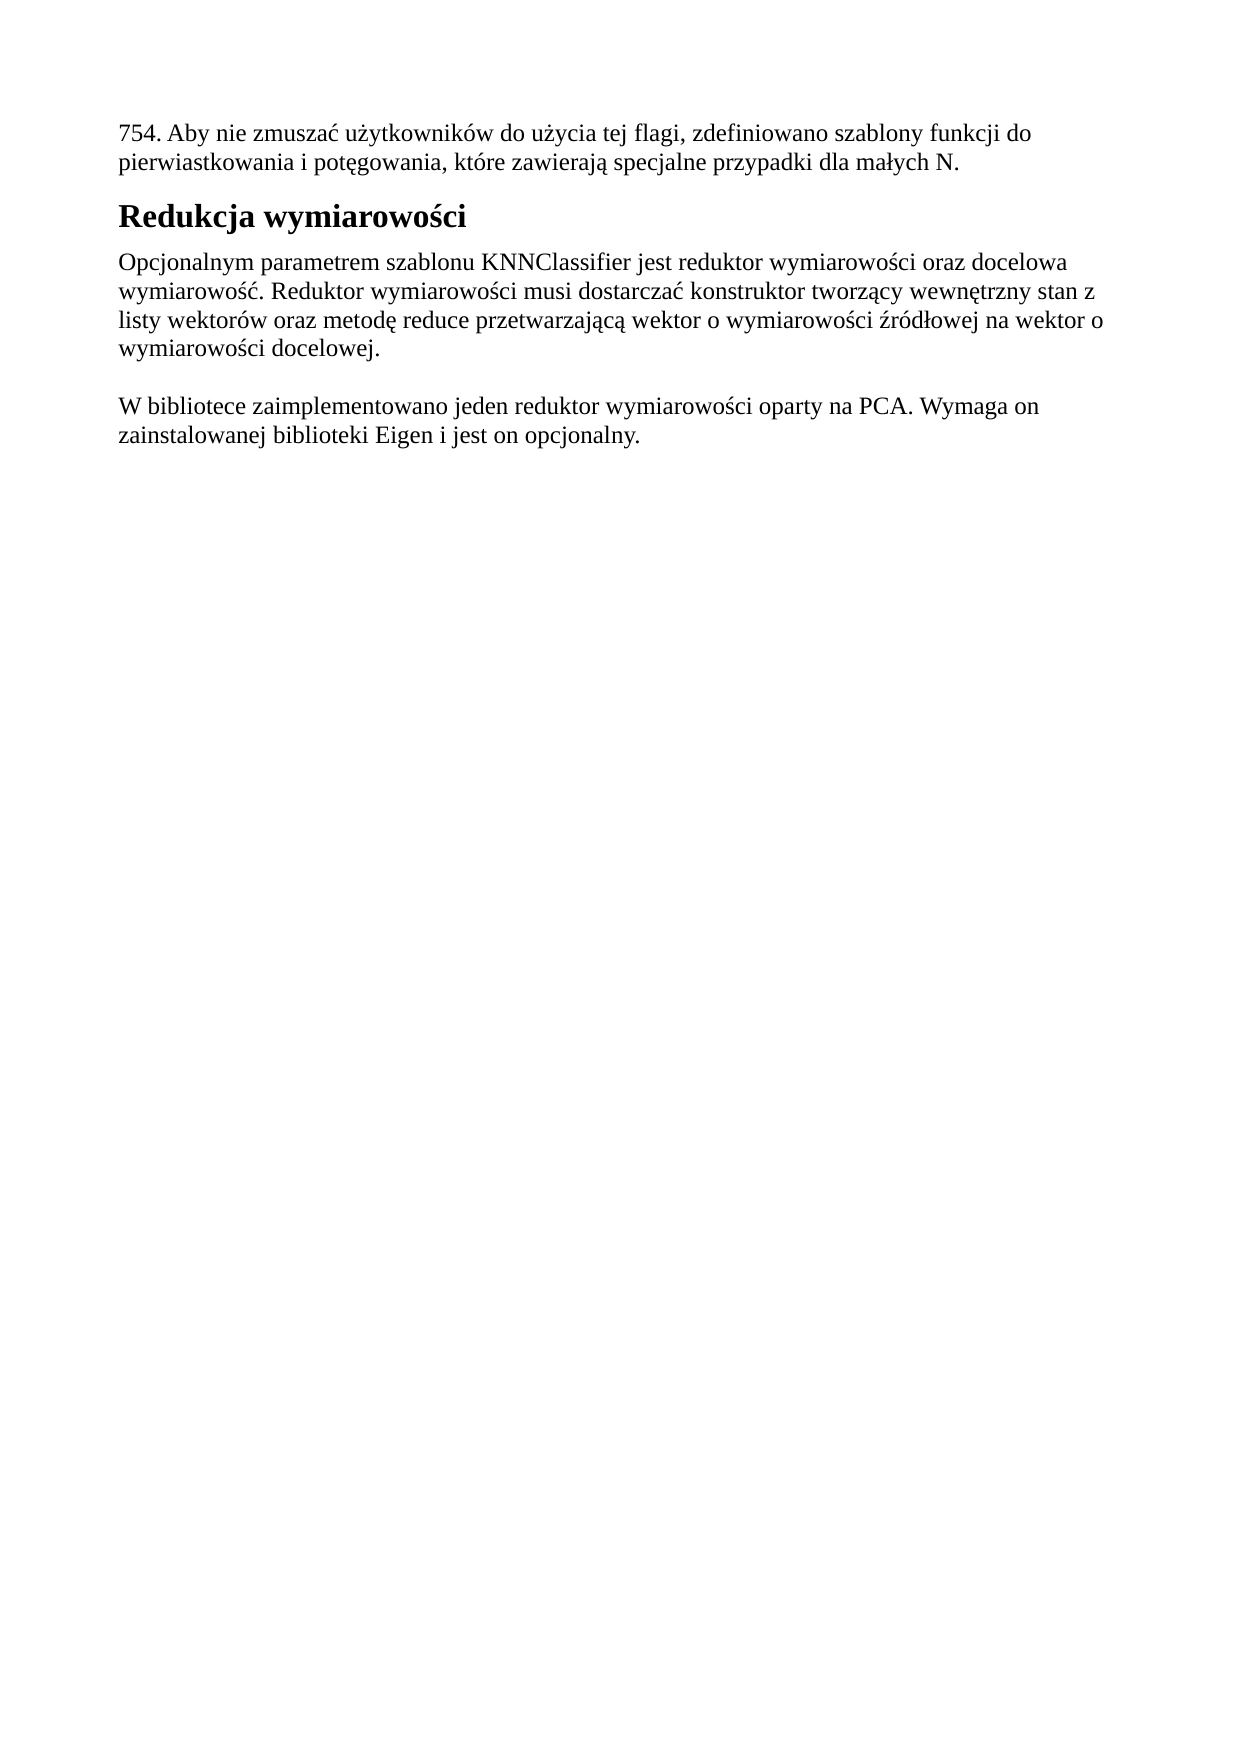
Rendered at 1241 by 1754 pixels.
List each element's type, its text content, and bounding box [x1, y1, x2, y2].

text Opcjonalnym parametrem szablonu KNNClassifier jest reduktor wymiarowości oraz docelowa wymiarowość. Reduktor wymiarowości musi dostarczać konstruktor tworzący wewnętrzny stan z listy wektorów oraz metodę reduce przetwarzającą wektor o wymiarowości źródłowej na wektor o wymiarowości docelowej. [118, 247, 1122, 362]
text W bibliotece zaimplementowano jeden reduktor wymiarowości oparty na PCA. Wymaga on zainstalowanej biblioteki Eigen i jest on opcjonalny. [118, 391, 1122, 448]
subtitle Redukcja wymiarowości [118, 196, 1122, 235]
text 754. Aby nie zmuszać użytkowników do użycia tej flagi, zdefiniowano szablony funkcji do pierwiastkowania i potęgowania, które zawierają specjalne przypadki dla małych N. [118, 118, 1122, 176]
